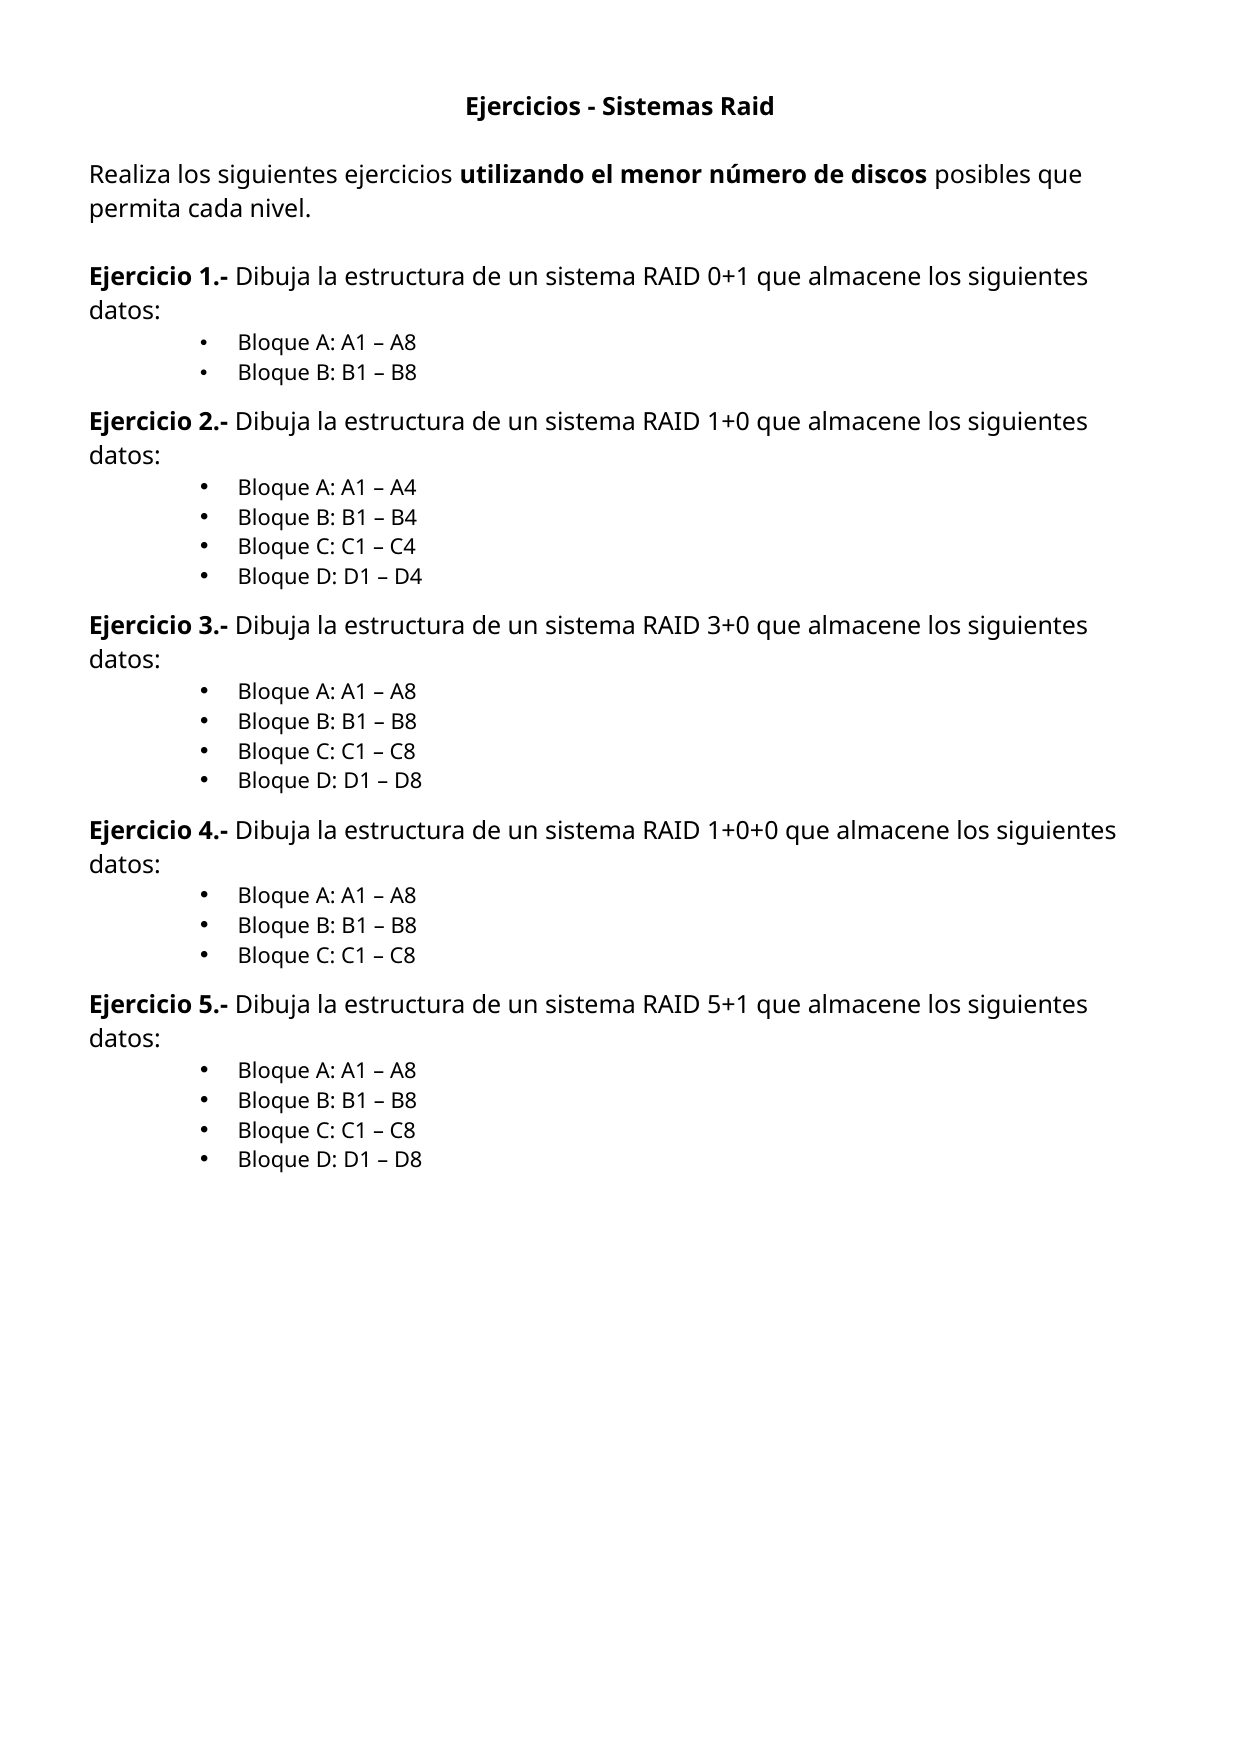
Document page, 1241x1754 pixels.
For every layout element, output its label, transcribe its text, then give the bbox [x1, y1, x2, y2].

list Bloque D: D1 – D8 [200, 1144, 1152, 1174]
text Realiza los siguientes ejercicios utilizando el menor número de discos posibles que permita cada nivel. [88, 157, 1152, 225]
list Bloque B: B1 – B4 [200, 502, 1152, 531]
list Bloque C: C1 – C8 [200, 940, 1152, 970]
list Bloque A: A1 – A8 [200, 881, 1152, 910]
list Bloque D: D1 – D8 [200, 766, 1152, 795]
text Ejercicio 2.- Dibuja la estructura de un sistema RAID 1+0 que almacene los siguientes datos: [88, 404, 1152, 472]
list Bloque A: A1 – A8 [200, 327, 1152, 357]
list Bloque C: C1 – C8 [200, 736, 1152, 766]
text Ejercicio 5.- Dibuja la estructura de un sistema RAID 5+1 que almacene los siguientes datos: [88, 987, 1152, 1055]
text Ejercicio 3.- Dibuja la estructura de un sistema RAID 3+0 que almacene los siguientes datos: [88, 608, 1152, 676]
list Bloque A: A1 – A8 [200, 676, 1152, 706]
text Ejercicio 4.- Dibuja la estructura de un sistema RAID 1+0+0 que almacene los siguientes datos: [88, 812, 1152, 881]
list Bloque C: C1 – C8 [200, 1115, 1152, 1144]
list Bloque A: A1 – A4 [200, 472, 1152, 502]
text Ejercicios - Sistemas Raid [88, 88, 1152, 123]
list Bloque D: D1 – D4 [200, 561, 1152, 591]
list Bloque B: B1 – B8 [200, 706, 1152, 736]
list Bloque C: C1 – C4 [200, 531, 1152, 561]
list Bloque B: B1 – B8 [200, 1085, 1152, 1115]
list Bloque A: A1 – A8 [200, 1055, 1152, 1085]
list Bloque B: B1 – B8 [200, 357, 1152, 387]
list Bloque B: B1 – B8 [200, 910, 1152, 940]
text Ejercicio 1.- Dibuja la estructura de un sistema RAID 0+1 que almacene los siguientes datos: [88, 259, 1152, 327]
